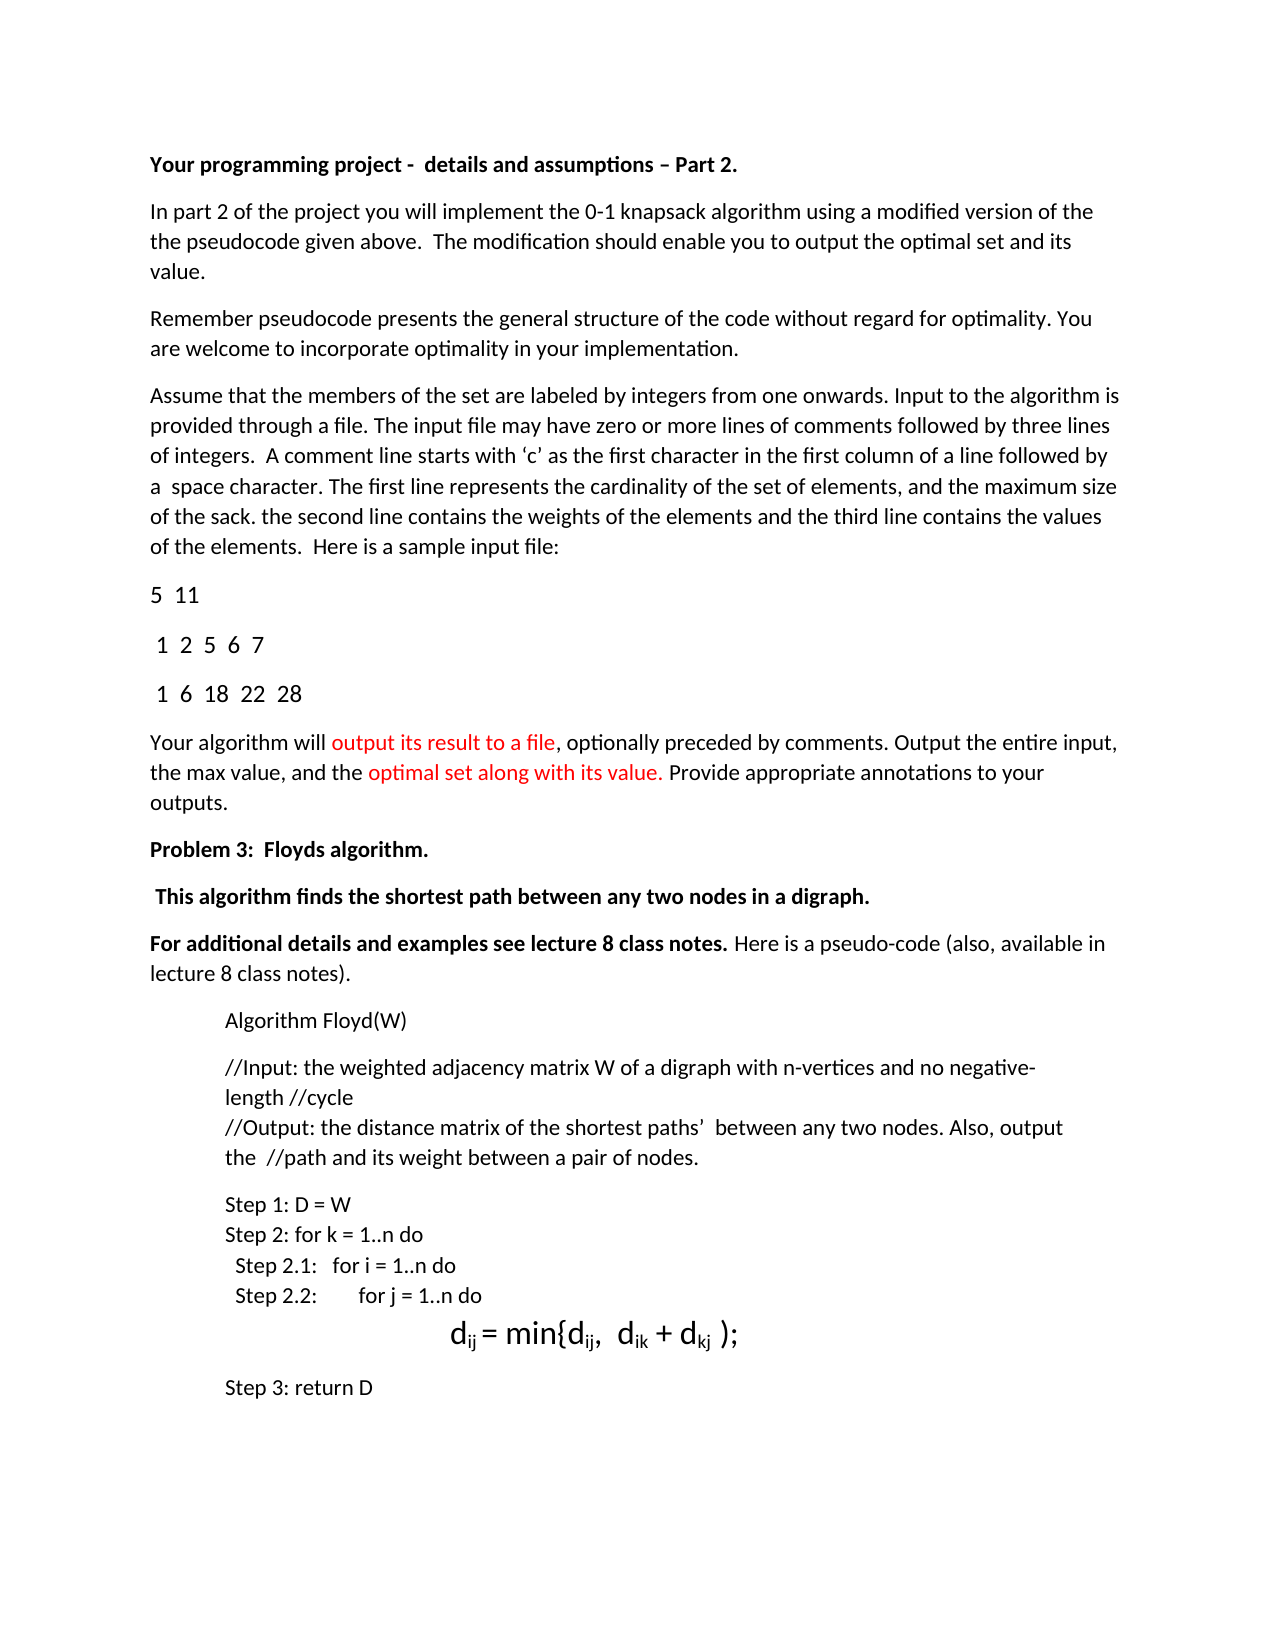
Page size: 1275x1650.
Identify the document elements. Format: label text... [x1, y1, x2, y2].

text 1 2 5 6 7 [150, 629, 1125, 659]
text For additional details and examples see lecture 8 class notes. Here is a pseudo-code (also, available in lecture 8 class notes). [150, 929, 1125, 987]
text Your programming project - details and assumptions – Part 2. [150, 150, 1125, 178]
text 5 11 [150, 579, 1125, 610]
text In part 2 of the project you will implement the 0-1 knapsack algorithm using a modified version of the the pseudocode given above. The modification should enable you to output the optimal set and its value. [150, 197, 1125, 285]
text Step 3: return D [225, 1373, 1125, 1401]
text //Input: the weighted adjacency matrix W of a digraph with n-vertices and no negative-length //cycle //Output: the distance matrix of the shortest paths’ between any two nodes. Also, output the //path and its weight between a pair of nodes. [225, 1053, 1125, 1172]
text Your algorithm will output its result to a file, optionally preceded by comments. Output the entire input, the max value, and the optimal set along with its value. Provide appropriate annotations to your outputs. [150, 728, 1125, 816]
text This algorithm finds the shortest path between any two nodes in a digraph. [150, 882, 1125, 910]
text Algorithm Floyd(W) [225, 1006, 1125, 1034]
text Remember pseudocode presents the general structure of the code without regard for optimality. You are welcome to incorporate optimality in your implementation. [150, 304, 1125, 362]
text 1 6 18 22 28 [150, 678, 1125, 709]
text Assume that the members of the set are labeled by integers from one onwards. Input to the algorithm is provided through a file. The input file may have zero or more lines of comments followed by three lines of integers. A comment line starts with ‘c’ as the first character in the first column of a line followed by a space character. The first line represents the cardinality of the set of elements, and the maximum size of the sack. the second line contains the weights of the elements and the third line contains the values of the elements. Here is a sample input file: [150, 381, 1125, 560]
text Step 1: D = W Step 2: for k = 1..n do Step 2.1: for i = 1..n do Step 2.2: for j = 1..n do dij = min{dij, dik + dkj ); [225, 1190, 1125, 1353]
text Problem 3: Floyds algorithm. [150, 835, 1125, 863]
